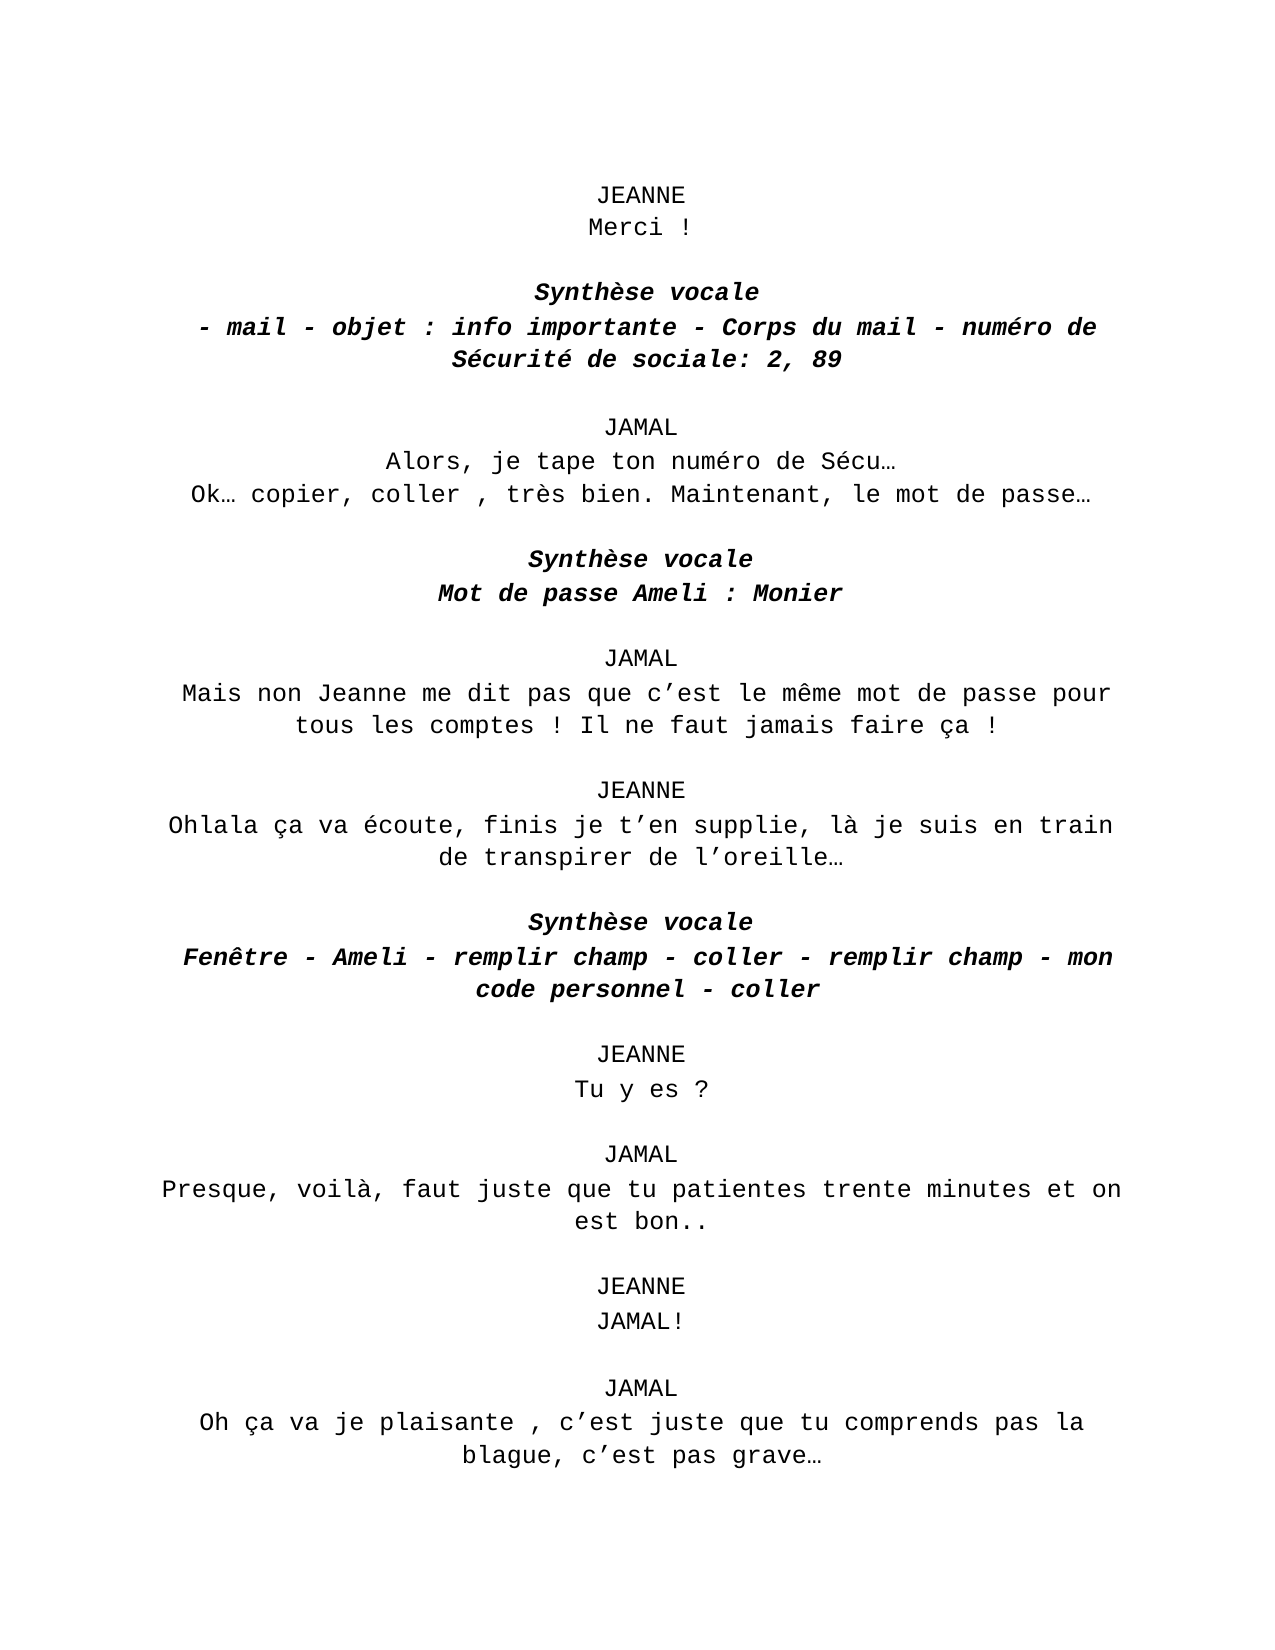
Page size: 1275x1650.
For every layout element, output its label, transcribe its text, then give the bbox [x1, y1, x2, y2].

text Fenêtre - Ameli - remplir champ - coller - remplir champ - mon code personnel - coller [171, 944, 1125, 1005]
text JEANNE [156, 1274, 1125, 1302]
text Mais non Jeanne me dit pas que c’est le même mot de passe pour tous les comptes ! Il ne faut jamais faire ça ! [169, 680, 1125, 741]
text - mail - objet : info importante - Corps du mail - numéro de Sécurité de sociale: 2, 89 [169, 314, 1125, 375]
text Tu y es ? [158, 1077, 1125, 1105]
text JAMAL [156, 414, 1125, 442]
text Merci ! [156, 215, 1125, 243]
text JEANNE [156, 778, 1125, 806]
text JEANNE [156, 182, 1125, 211]
text JAMAL! [156, 1308, 1125, 1337]
text Alors, je tape ton numéro de Sécu… [156, 449, 1125, 477]
text Synthèse vocale [156, 546, 1125, 574]
text JAMAL [156, 1142, 1125, 1170]
text Synthèse vocale [156, 910, 1125, 938]
text Presque, voilà, faut juste que tu patientes trente minutes et on est bon.. [158, 1176, 1125, 1237]
text Mot de passe Ameli : Monier [156, 581, 1125, 609]
text Ok… copier, coller , très bien. Maintenant, le mot de passe… [156, 481, 1125, 509]
text Oh ça va je plaisante , c’est juste que tu comprends pas la blague, c’est pas grave… [158, 1410, 1125, 1471]
text JAMAL [156, 1375, 1125, 1404]
text Synthèse vocale [169, 280, 1125, 308]
text JAMAL [156, 646, 1125, 674]
text JEANNE [156, 1042, 1125, 1070]
text Ohlala ça va écoute, finis je t’en supplie, là je suis en train de transpirer de l’oreille… [156, 812, 1125, 873]
